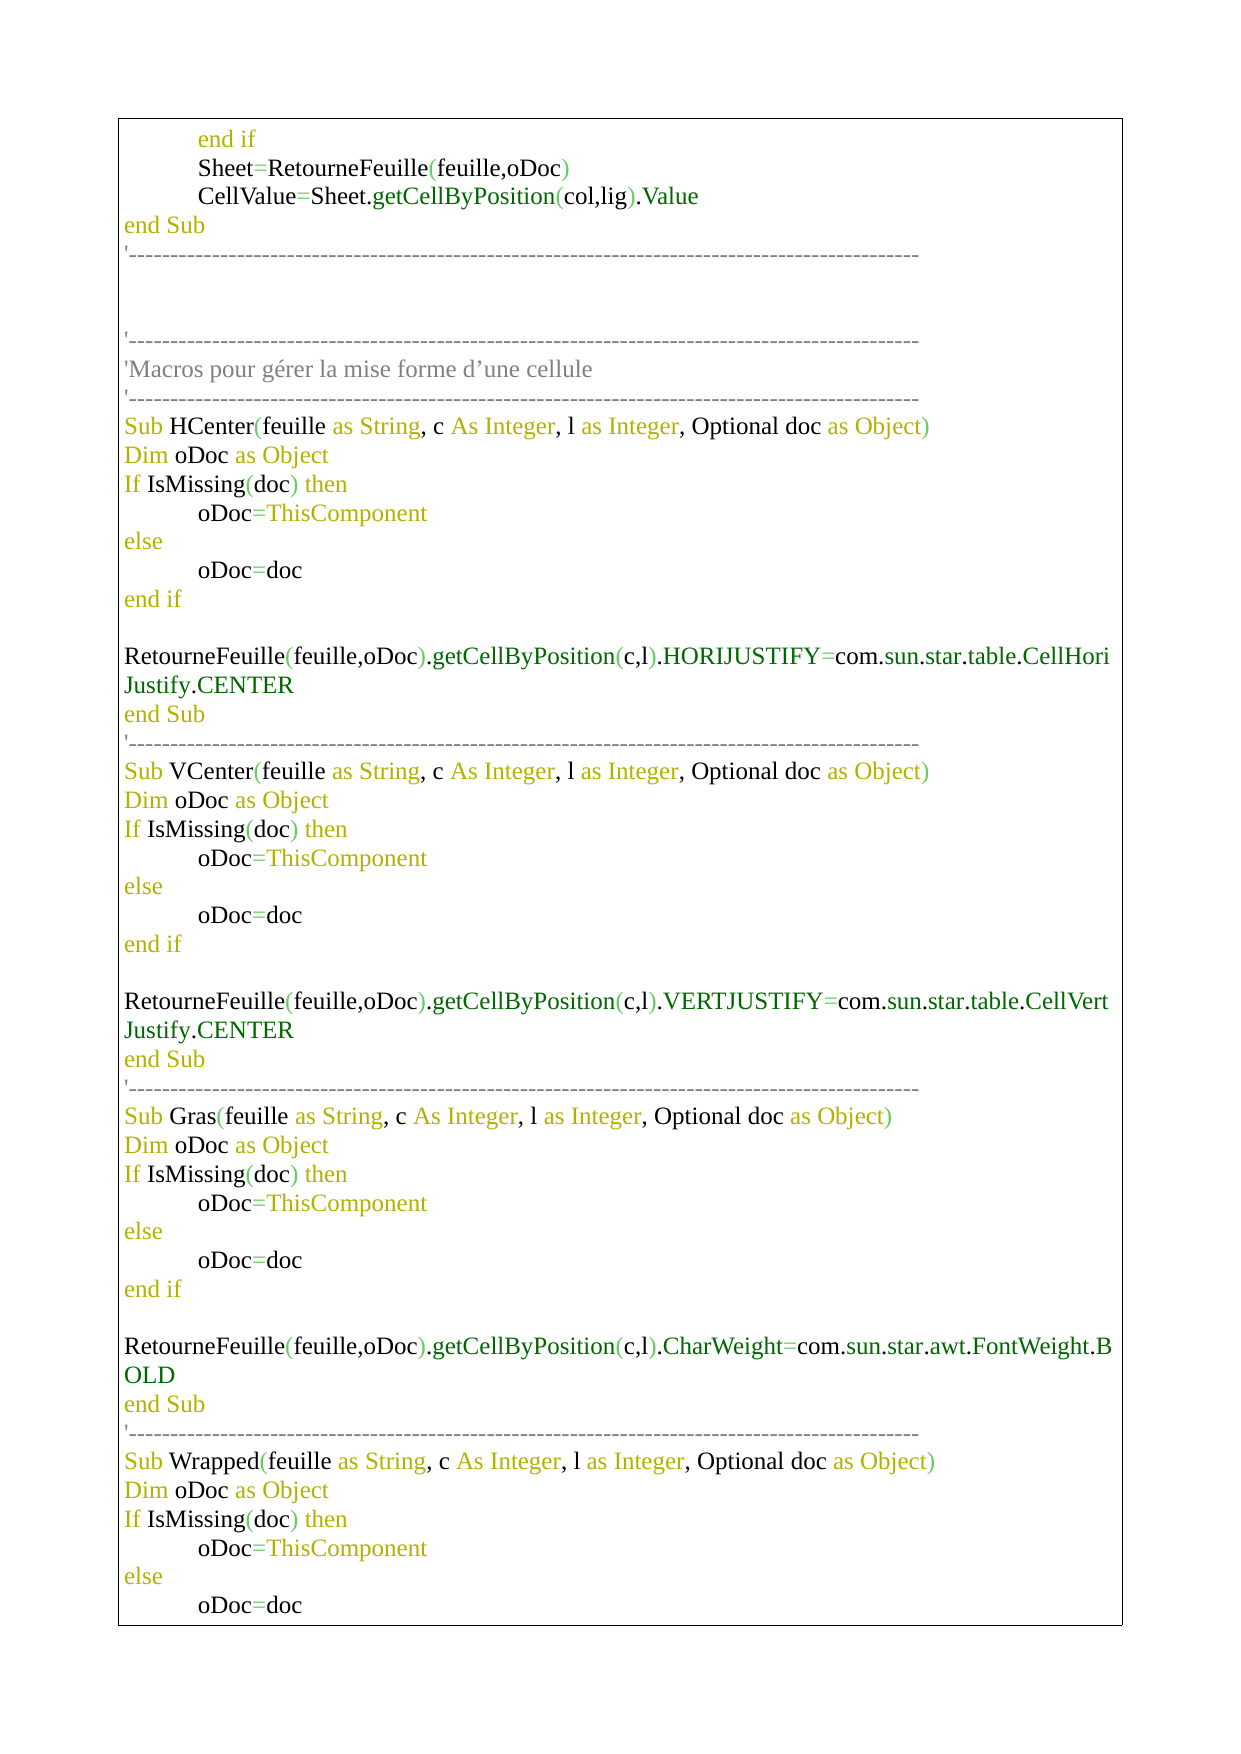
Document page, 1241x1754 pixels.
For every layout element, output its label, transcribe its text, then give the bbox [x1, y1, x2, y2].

table_header end if Sheet=RetourneFeuille(feuille,oDoc) CellValue=Sheet.getCellByPosition(col,lig).Value end Sub '----------------------------------------------------------------------------------------------- '----------------------------------------------------------------------------------------------- 'Macros pour gérer la mise forme d’une cellule '----------------------------------------------------------------------------------------------- Sub HCenter(feuille as String, c As Integer, l as Integer, Optional doc as Object) Dim oDoc as Object If IsMissing(doc) then oDoc=ThisComponent else oDoc=doc end if RetourneFeuille(feuille,oDoc).getCellByPosition(c,l).HORIJUSTIFY=com.sun.star.table.CellHoriJustify.CENTER end Sub '----------------------------------------------------------------------------------------------- Sub VCenter(feuille as String, c As Integer, l as Integer, Optional doc as Object) Dim oDoc as Object If IsMissing(doc) then oDoc=ThisComponent else oDoc=doc end if RetourneFeuille(feuille,oDoc).getCellByPosition(c,l).VERTJUSTIFY=com.sun.star.table.CellVertJustify.CENTER end Sub '----------------------------------------------------------------------------------------------- Sub Gras(feuille as String, c As Integer, l as Integer, Optional doc as Object) Dim oDoc as Object If IsMissing(doc) then oDoc=ThisComponent else oDoc=doc end if RetourneFeuille(feuille,oDoc).getCellByPosition(c,l).CharWeight=com.sun.star.awt.FontWeight.BOLD end Sub '----------------------------------------------------------------------------------------------- Sub Wrapped(feuille as String, c As Integer, l as Integer, Optional doc as Object) Dim oDoc as Object If IsMissing(doc) then oDoc=ThisComponent else oDoc=doc [119, 119, 1122, 1625]
